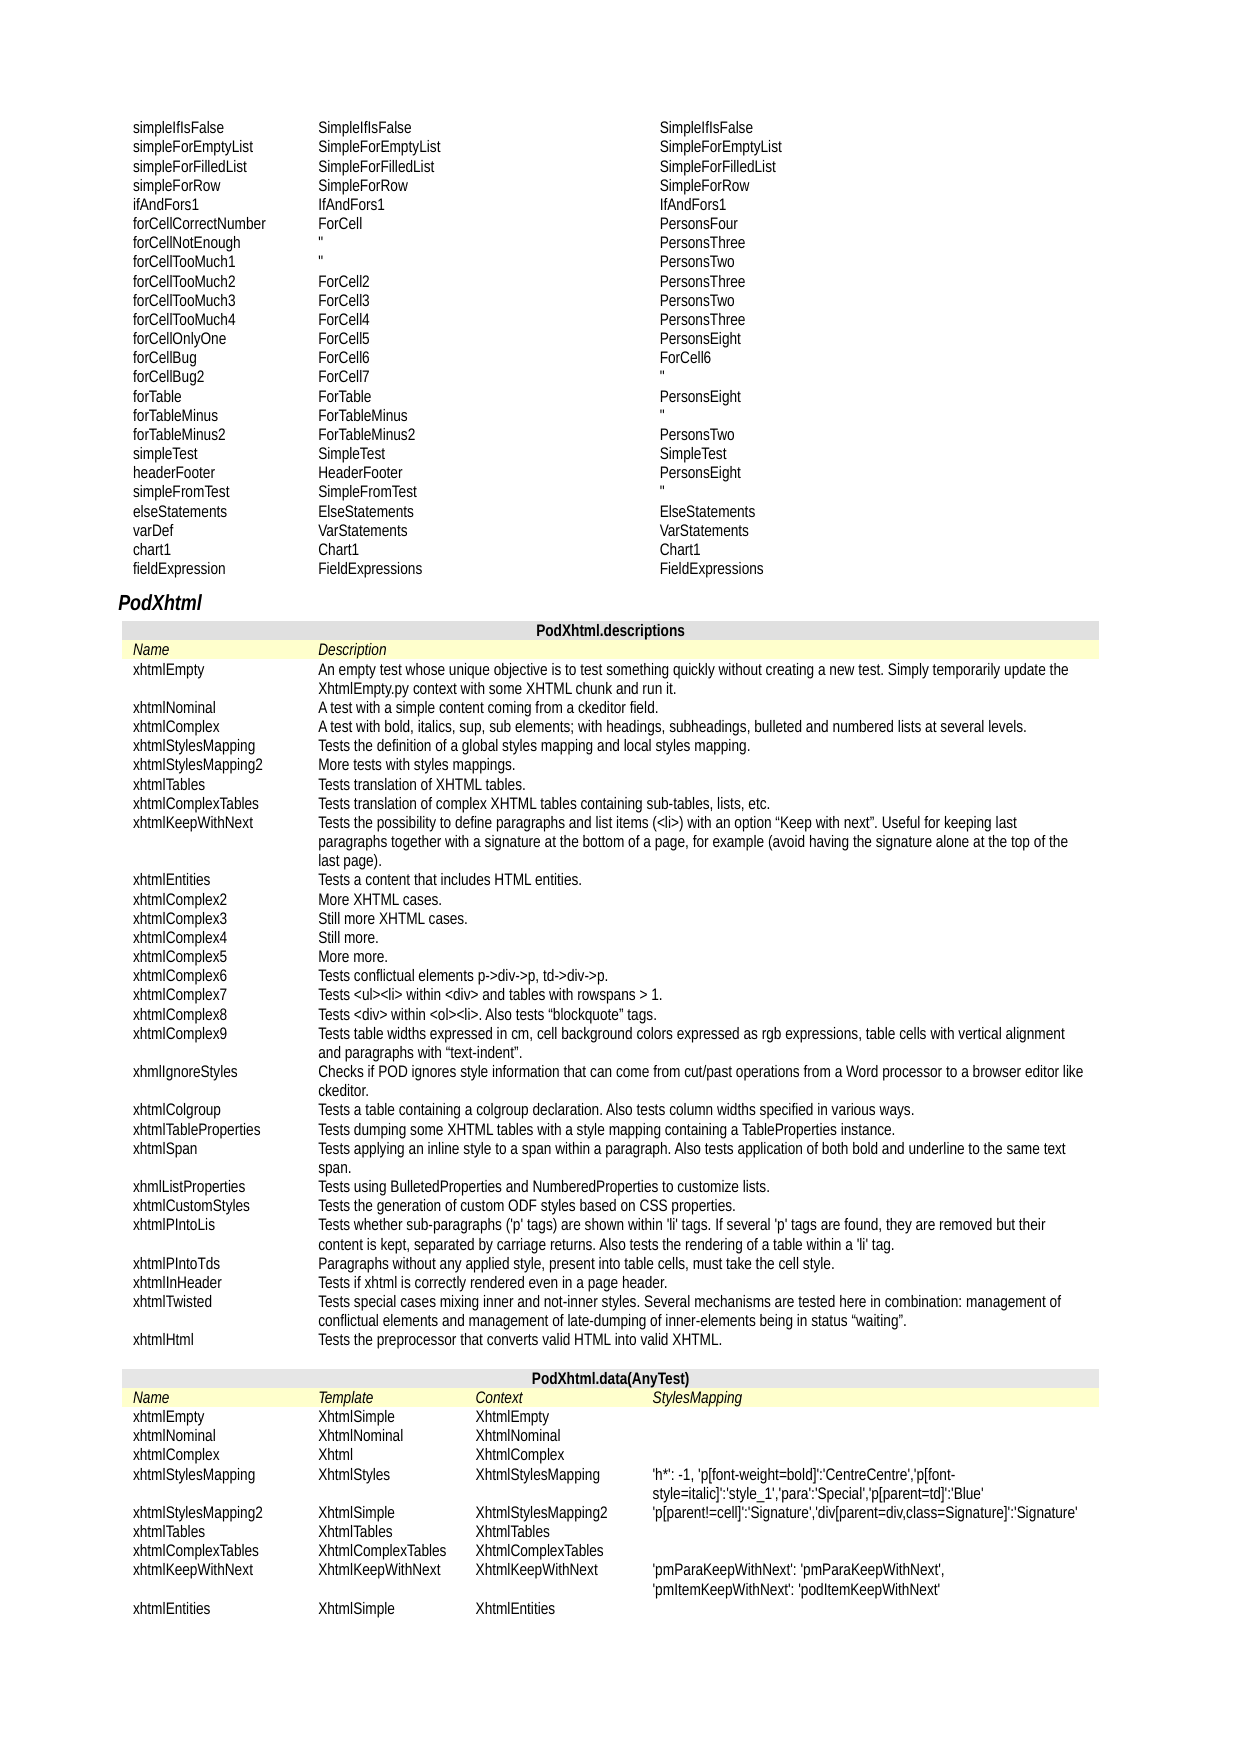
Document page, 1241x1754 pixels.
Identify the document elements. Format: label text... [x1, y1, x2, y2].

table_cell SimpleTest [648, 444, 1099, 463]
table_cell 'pmParaKeepWithNext': 'pmParaKeepWithNext', 'pmItemKeepWithNext': 'podItemKeepWithNext' [641, 1560, 1099, 1598]
table_cell SimpleForFilledList [307, 156, 648, 176]
table_cell xhtmlComplex4 [122, 928, 307, 947]
table_cell ForCell5 [307, 329, 648, 348]
table_cell xhtmlComplexTables [122, 1541, 307, 1560]
table_cell xhtmlTables [122, 1522, 307, 1541]
table_cell FieldExpressions [648, 559, 1099, 578]
table_cell XhtmlKeepWithNext [307, 1560, 464, 1598]
table_cell xhtmlPIntoTds [122, 1254, 307, 1273]
table_cell xhtmlEmpty [122, 1407, 307, 1426]
table_cell Paragraphs without any applied style, present into table cells, must take the cell style. [307, 1254, 1099, 1273]
table_cell PersonsThree [648, 271, 1099, 291]
table_cell xhtmlEntities [122, 870, 307, 889]
table_cell XhtmlEmpty [464, 1407, 641, 1426]
table_cell ForCell6 [307, 348, 648, 367]
table_cell forCellNotEnough [122, 233, 307, 252]
table_cell xhtmlPIntoLis [122, 1215, 307, 1253]
table_cell " [648, 482, 1099, 501]
table_cell [641, 1599, 1099, 1618]
table_cell PersonsEight [648, 329, 1099, 348]
subtitle PodXhtml [118, 590, 1122, 615]
table_cell forCellOnlyOne [122, 329, 307, 348]
table_cell xhtmlComplex6 [122, 966, 307, 985]
table_cell Tests the possibility to define paragraphs and list items (<li>) with an option “Keep with next”. Useful for keeping last paragraphs together with a signature at the bottom of a page, for example (avoid having the signature alone at the top of the last page). [307, 813, 1099, 870]
table_cell Tests using BulletedProperties and NumberedProperties to customize lists. [307, 1177, 1099, 1196]
table_cell XhtmlStyles [307, 1464, 464, 1503]
table_cell ForTableMinus [307, 406, 648, 425]
table_cell Tests <ul><li> within <div> and tables with rowspans > 1. [307, 985, 1099, 1004]
table_cell elseStatements [122, 501, 307, 521]
table_cell forCellTooMuch1 [122, 252, 307, 271]
table_cell xhtmlEmpty [122, 659, 307, 698]
table_cell forTableMinus [122, 406, 307, 425]
table_cell xhtmlComplex3 [122, 909, 307, 928]
table_cell 'h*': -1, 'p[font-weight=bold]':'CentreCentre','p[font-style=italic]':'style_1','para':'Special','p[parent=td]':'Blue' [641, 1464, 1099, 1503]
table_cell VarStatements [307, 521, 648, 540]
table_cell xhtmlKeepWithNext [122, 813, 307, 870]
table_cell simpleIfIsFalse [122, 118, 307, 137]
table_cell xhtmlStylesMapping [122, 736, 307, 755]
table_cell PersonsThree [648, 233, 1099, 252]
table_cell XhtmlKeepWithNext [464, 1560, 641, 1598]
table_cell forCellCorrectNumber [122, 214, 307, 233]
table_cell xhtmlStylesMapping2 [122, 755, 307, 774]
table_cell ifAndFors1 [122, 195, 307, 214]
table_cell Name [122, 640, 307, 659]
table_cell " [307, 252, 648, 271]
table_cell A test with bold, italics, sup, sub elements; with headings, subheadings, bulleted and numbered lists at several levels. [307, 717, 1099, 736]
table_cell VarStatements [648, 521, 1099, 540]
table_cell PersonsTwo [648, 425, 1099, 444]
table_cell SimpleForEmptyList [648, 137, 1099, 156]
table_cell " [648, 367, 1099, 386]
table_cell xhtmlComplex [122, 1445, 307, 1464]
table_cell FieldExpressions [307, 559, 648, 578]
table_cell XhtmlStylesMapping [464, 1464, 641, 1503]
table_cell Tests <div> within <ol><li>. Also tests “blockquote” tags. [307, 1004, 1099, 1023]
table_cell Tests translation of complex XHTML tables containing sub-tables, lists, etc. [307, 794, 1099, 813]
table_cell [641, 1541, 1099, 1560]
table_cell IfAndFors1 [648, 195, 1099, 214]
table_cell XhtmlNominal [307, 1426, 464, 1445]
table_cell Description [307, 640, 1099, 659]
table_cell forCellTooMuch2 [122, 271, 307, 291]
table_cell ForCell4 [307, 310, 648, 329]
table_cell xhtmlStylesMapping2 [122, 1503, 307, 1522]
table_cell Tests translation of XHTML tables. [307, 774, 1099, 793]
table_cell Tests the definition of a global styles mapping and local styles mapping. [307, 736, 1099, 755]
table_cell xhtmlInHeader [122, 1273, 307, 1292]
table_cell Chart1 [648, 540, 1099, 559]
table_cell PersonsFour [648, 214, 1099, 233]
table_cell Chart1 [307, 540, 648, 559]
table_cell [641, 1522, 1099, 1541]
table_cell forCellTooMuch3 [122, 291, 307, 310]
table_cell Name [122, 1388, 307, 1407]
table_cell XhtmlSimple [307, 1407, 464, 1426]
table_cell simpleForEmptyList [122, 137, 307, 156]
table_cell chart1 [122, 540, 307, 559]
table_cell xhtmlTableProperties [122, 1119, 307, 1138]
table_cell ForTableMinus2 [307, 425, 648, 444]
table_cell Still more. [307, 928, 1099, 947]
table_cell forTableMinus2 [122, 425, 307, 444]
table_cell xhtmlComplex2 [122, 889, 307, 908]
table_cell Template [307, 1388, 464, 1407]
table_cell Context [464, 1388, 641, 1407]
table_cell SimpleForRow [307, 176, 648, 195]
table_cell SimpleForRow [648, 176, 1099, 195]
table_cell XhtmlSimple [307, 1503, 464, 1522]
table_cell varDef [122, 521, 307, 540]
table_cell ForTable [307, 386, 648, 406]
table_cell xhtmlNominal [122, 698, 307, 717]
table_cell Tests conflictual elements p->div->p, td->div->p. [307, 966, 1099, 985]
table_cell [641, 1407, 1099, 1426]
table_cell More more. [307, 947, 1099, 966]
table_cell SimpleFromTest [307, 482, 648, 501]
table_cell XhtmlComplex [464, 1445, 641, 1464]
table_cell xhtmlSpan [122, 1139, 307, 1177]
table_cell forCellBug [122, 348, 307, 367]
table_cell IfAndFors1 [307, 195, 648, 214]
table_cell Tests whether sub-paragraphs ('p' tags) are shown within 'li' tags. If several 'p' tags are found, they are removed but their content is kept, separated by carriage returns. Also tests the rendering of a table within a 'li' tag. [307, 1215, 1099, 1253]
table_cell simpleFromTest [122, 482, 307, 501]
table_cell PersonsEight [648, 386, 1099, 406]
table_cell xhtmlComplex5 [122, 947, 307, 966]
table_cell Tests the generation of custom ODF styles based on CSS properties. [307, 1196, 1099, 1215]
table_cell xhtmlStylesMapping [122, 1464, 307, 1503]
table_cell [641, 1445, 1099, 1464]
table_cell [641, 1426, 1099, 1445]
table_cell forCellTooMuch4 [122, 310, 307, 329]
table_cell xhtmlComplex7 [122, 985, 307, 1004]
table_header PodXhtml.data(AnyTest) [122, 1369, 1099, 1388]
table_cell xhtmlCustomStyles [122, 1196, 307, 1215]
table_cell Xhtml [307, 1445, 464, 1464]
table_cell XhtmlComplexTables [307, 1541, 464, 1560]
table_cell Tests dumping some XHTML tables with a style mapping containing a TableProperties instance. [307, 1119, 1099, 1138]
table_cell PersonsThree [648, 310, 1099, 329]
table_cell xhtmlComplex9 [122, 1024, 307, 1062]
table_cell simpleForRow [122, 176, 307, 195]
table_cell ForCell3 [307, 291, 648, 310]
table_cell A test with a simple content coming from a ckeditor field. [307, 698, 1099, 717]
table_cell ElseStatements [307, 501, 648, 521]
table_cell Tests the preprocessor that converts valid HTML into valid XHTML. [307, 1330, 1099, 1349]
table_cell XhtmlStylesMapping2 [464, 1503, 641, 1522]
table_cell Tests if xhtml is correctly rendered even in a page header. [307, 1273, 1099, 1292]
table_cell forTable [122, 386, 307, 406]
table_cell SimpleIfIsFalse [307, 118, 648, 137]
table_cell ForCell [307, 214, 648, 233]
table_cell HeaderFooter [307, 463, 648, 482]
table_cell Still more XHTML cases. [307, 909, 1099, 928]
table_cell simpleTest [122, 444, 307, 463]
table_cell " [307, 233, 648, 252]
table_cell forCellBug2 [122, 367, 307, 386]
table_cell XhtmlTables [464, 1522, 641, 1541]
table_cell SimpleIfIsFalse [648, 118, 1099, 137]
table_cell ForCell6 [648, 348, 1099, 367]
table_cell xhmlIgnoreStyles [122, 1062, 307, 1100]
table_cell xhtmlTwisted [122, 1292, 307, 1330]
table_cell Tests a content that includes HTML entities. [307, 870, 1099, 889]
table_cell xhtmlComplex [122, 717, 307, 736]
table_header PodXhtml.descriptions [122, 621, 1099, 640]
table_cell simpleForFilledList [122, 156, 307, 176]
table_cell PersonsTwo [648, 291, 1099, 310]
table_cell SimpleForFilledList [648, 156, 1099, 176]
table_cell Tests a table containing a colgroup declaration. Also tests column widths specified in various ways. [307, 1100, 1099, 1119]
table_cell Tests table widths expressed in cm, cell background colors expressed as rgb expressions, table cells with vertical alignment and paragraphs with “text-indent”. [307, 1024, 1099, 1062]
table_cell xhtmlTables [122, 774, 307, 793]
table_cell Tests special cases mixing inner and not-inner styles. Several mechanisms are tested here in combination: management of conflictual elements and management of late-dumping of inner-elements being in status “waiting”. [307, 1292, 1099, 1330]
table_cell xhtmlHtml [122, 1330, 307, 1349]
table_cell SimpleForEmptyList [307, 137, 648, 156]
table_cell " [648, 406, 1099, 425]
table_cell XhtmlComplexTables [464, 1541, 641, 1560]
table_cell Tests applying an inline style to a span within a paragraph. Also tests application of both bold and underline to the same text span. [307, 1139, 1099, 1177]
table_cell ElseStatements [648, 501, 1099, 521]
table_cell ForCell7 [307, 367, 648, 386]
table_cell More tests with styles mappings. [307, 755, 1099, 774]
table_cell ForCell2 [307, 271, 648, 291]
table_cell xhtmlNominal [122, 1426, 307, 1445]
table_cell xhtmlComplex8 [122, 1004, 307, 1023]
table_cell headerFooter [122, 463, 307, 482]
table_cell xhtmlEntities [122, 1599, 307, 1618]
table_cell PersonsEight [648, 463, 1099, 482]
table_cell fieldExpression [122, 559, 307, 578]
table_cell 'p[parent!=cell]':'Signature','div[parent=div,class=Signature]':'Signature' [641, 1503, 1099, 1522]
table_cell An empty test whose unique objective is to test something quickly without creating a new test. Simply temporarily update the XhtmlEmpty.py context with some XHTML chunk and run it. [307, 659, 1099, 698]
table_cell Checks if POD ignores style information that can come from cut/past operations from a Word processor to a browser editor like ckeditor. [307, 1062, 1099, 1100]
table_cell xhtmlComplexTables [122, 794, 307, 813]
table_cell xhtmlKeepWithNext [122, 1560, 307, 1598]
table_cell xhmlListProperties [122, 1177, 307, 1196]
table_cell XhtmlSimple [307, 1599, 464, 1618]
table_cell XhtmlNominal [464, 1426, 641, 1445]
table_cell XhtmlTables [307, 1522, 464, 1541]
table_cell xhtmlColgroup [122, 1100, 307, 1119]
table_cell SimpleTest [307, 444, 648, 463]
table_cell XhtmlEntities [464, 1599, 641, 1618]
table_cell PersonsTwo [648, 252, 1099, 271]
table_cell StylesMapping [641, 1388, 1099, 1407]
table_cell More XHTML cases. [307, 889, 1099, 908]
